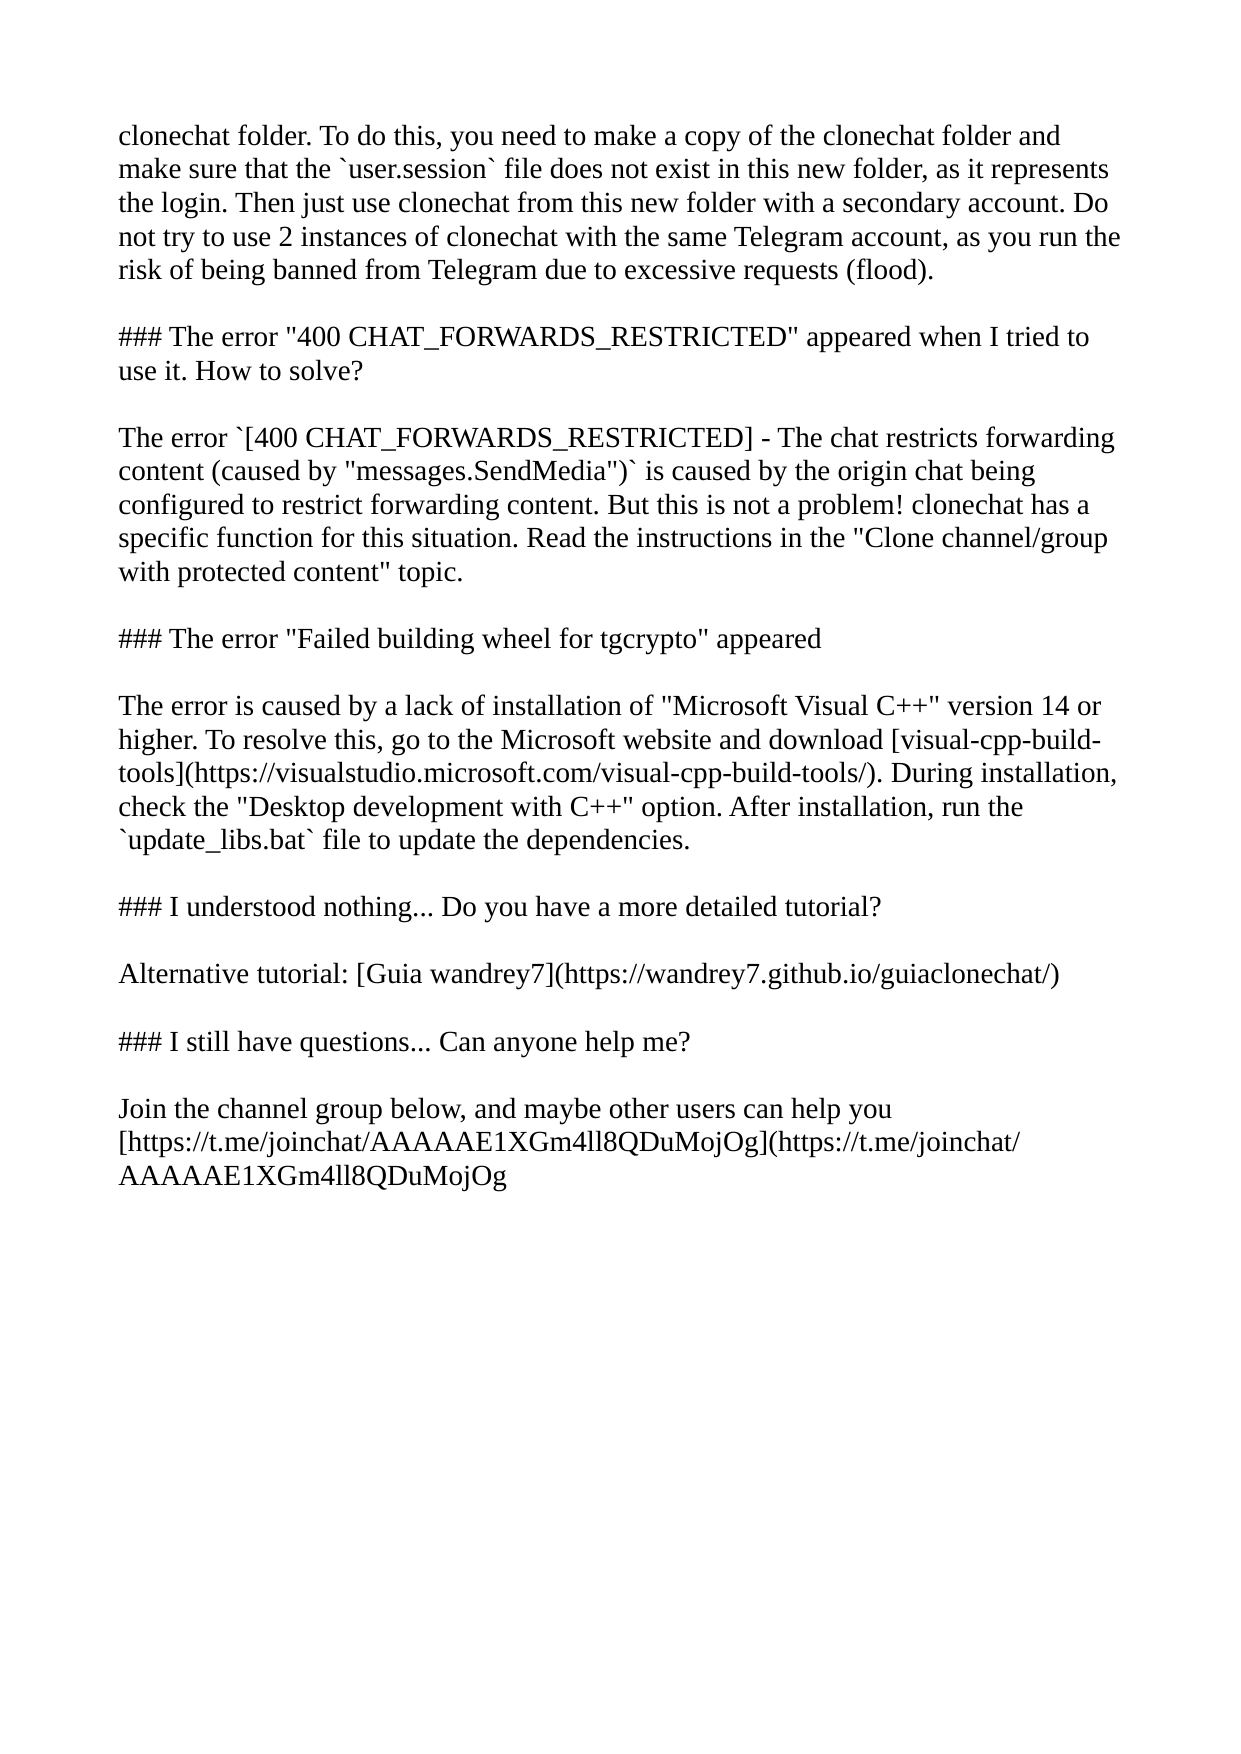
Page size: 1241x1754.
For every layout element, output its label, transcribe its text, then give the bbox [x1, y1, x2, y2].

text [https://t.me/joinchat/AAAAAE1XGm4ll8QDuMojOg](https://t.me/joinchat/AAAAAE1XGm4ll8QDuMojOg [118, 1124, 1122, 1191]
text ### The error "Failed building wheel for tgcrypto" appeared [118, 621, 1122, 655]
text The error `[400 CHAT_FORWARDS_RESTRICTED] - The chat restricts forwarding content (caused by "messages.SendMedia")` is caused by the origin chat being configured to restrict forwarding content. But this is not a problem! clonechat has a specific function for this situation. Read the instructions in the "Clone channel/group with protected content" topic. [118, 420, 1122, 588]
text ### I still have questions... Can anyone help me? [118, 1024, 1122, 1057]
text Alternative tutorial: [Guia wandrey7](https://wandrey7.github.io/guiaclonechat/) [118, 957, 1122, 990]
text Join the channel group below, and maybe other users can help you [118, 1091, 1122, 1124]
text The error is caused by a lack of installation of "Microsoft Visual C++" version 14 or higher. To resolve this, go to the Microsoft website and download [visual-cpp-build-tools](https://visualstudio.microsoft.com/visual-cpp-build-tools/). During installation, check the "Desktop development with C++" option. After installation, run the `update_libs.bat` file to update the dependencies. [118, 688, 1122, 856]
text ### The error "400 CHAT_FORWARDS_RESTRICTED" appeared when I tried to use it. How to solve? [118, 319, 1122, 386]
text ### I understood nothing... Do you have a more detailed tutorial? [118, 889, 1122, 923]
text clonechat folder. To do this, you need to make a copy of the clonechat folder and make sure that the `user.session` file does not exist in this new folder, as it represents the login. Then just use clonechat from this new folder with a secondary account. Do not try to use 2 instances of clonechat with the same Telegram account, as you run the risk of being banned from Telegram due to excessive requests (flood). [118, 118, 1122, 286]
